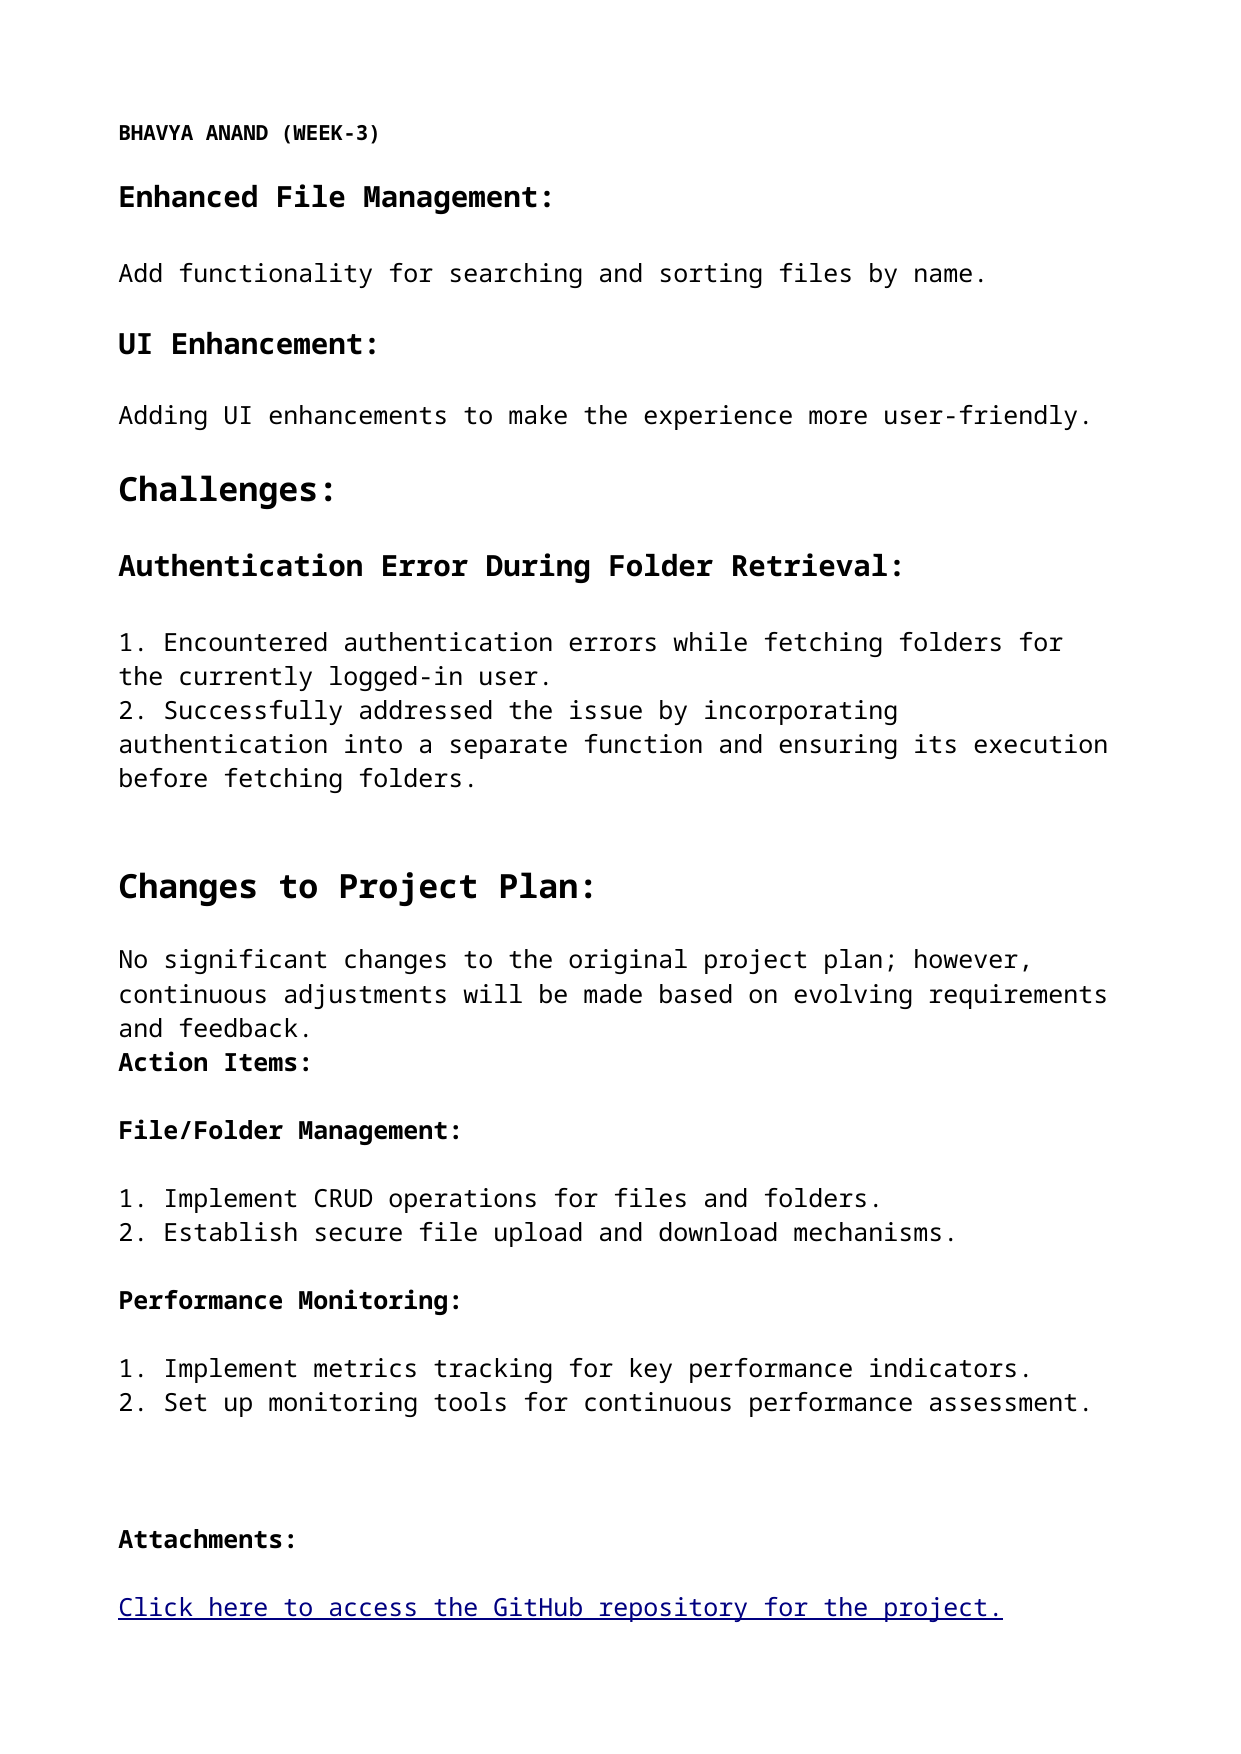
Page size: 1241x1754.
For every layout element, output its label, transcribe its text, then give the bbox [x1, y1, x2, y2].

text Changes to Project Plan: [118, 863, 1122, 908]
text Performance Monitoring: [118, 1283, 1122, 1317]
text Challenges: [118, 465, 1122, 511]
text 2. Set up monitoring tools for continuous performance assessment. [118, 1385, 1122, 1419]
text Enhanced File Management: [118, 176, 1122, 216]
text No significant changes to the original project plan; however, continuous adjustments will be made based on evolving requirements and feedback. [118, 942, 1122, 1044]
text 2. Establish secure file upload and download mechanisms. [118, 1215, 1122, 1249]
text UI Enhancement: [118, 323, 1122, 363]
text File/Folder Management: [118, 1112, 1122, 1147]
text 1. Implement metrics tracking for key performance indicators. [118, 1351, 1122, 1385]
text Adding UI enhancements to make the experience more user-friendly. [118, 397, 1122, 431]
text 1. Implement CRUD operations for files and folders. [118, 1181, 1122, 1215]
text 2. Successfully addressed the issue by incorporating authentication into a separate function and ensuring its execution before fetching folders. [118, 692, 1122, 794]
text Authentication Error During Folder Retrieval: [118, 545, 1122, 584]
text Action Items: [118, 1044, 1122, 1078]
text Attachments: [118, 1521, 1122, 1555]
text 1. Encountered authentication errors while fetching folders for the currently logged-in user. [118, 624, 1122, 692]
text Add functionality for searching and sorting files by name. [118, 255, 1122, 289]
text Click here to access the GitHub repository for the project. [118, 1589, 1122, 1623]
